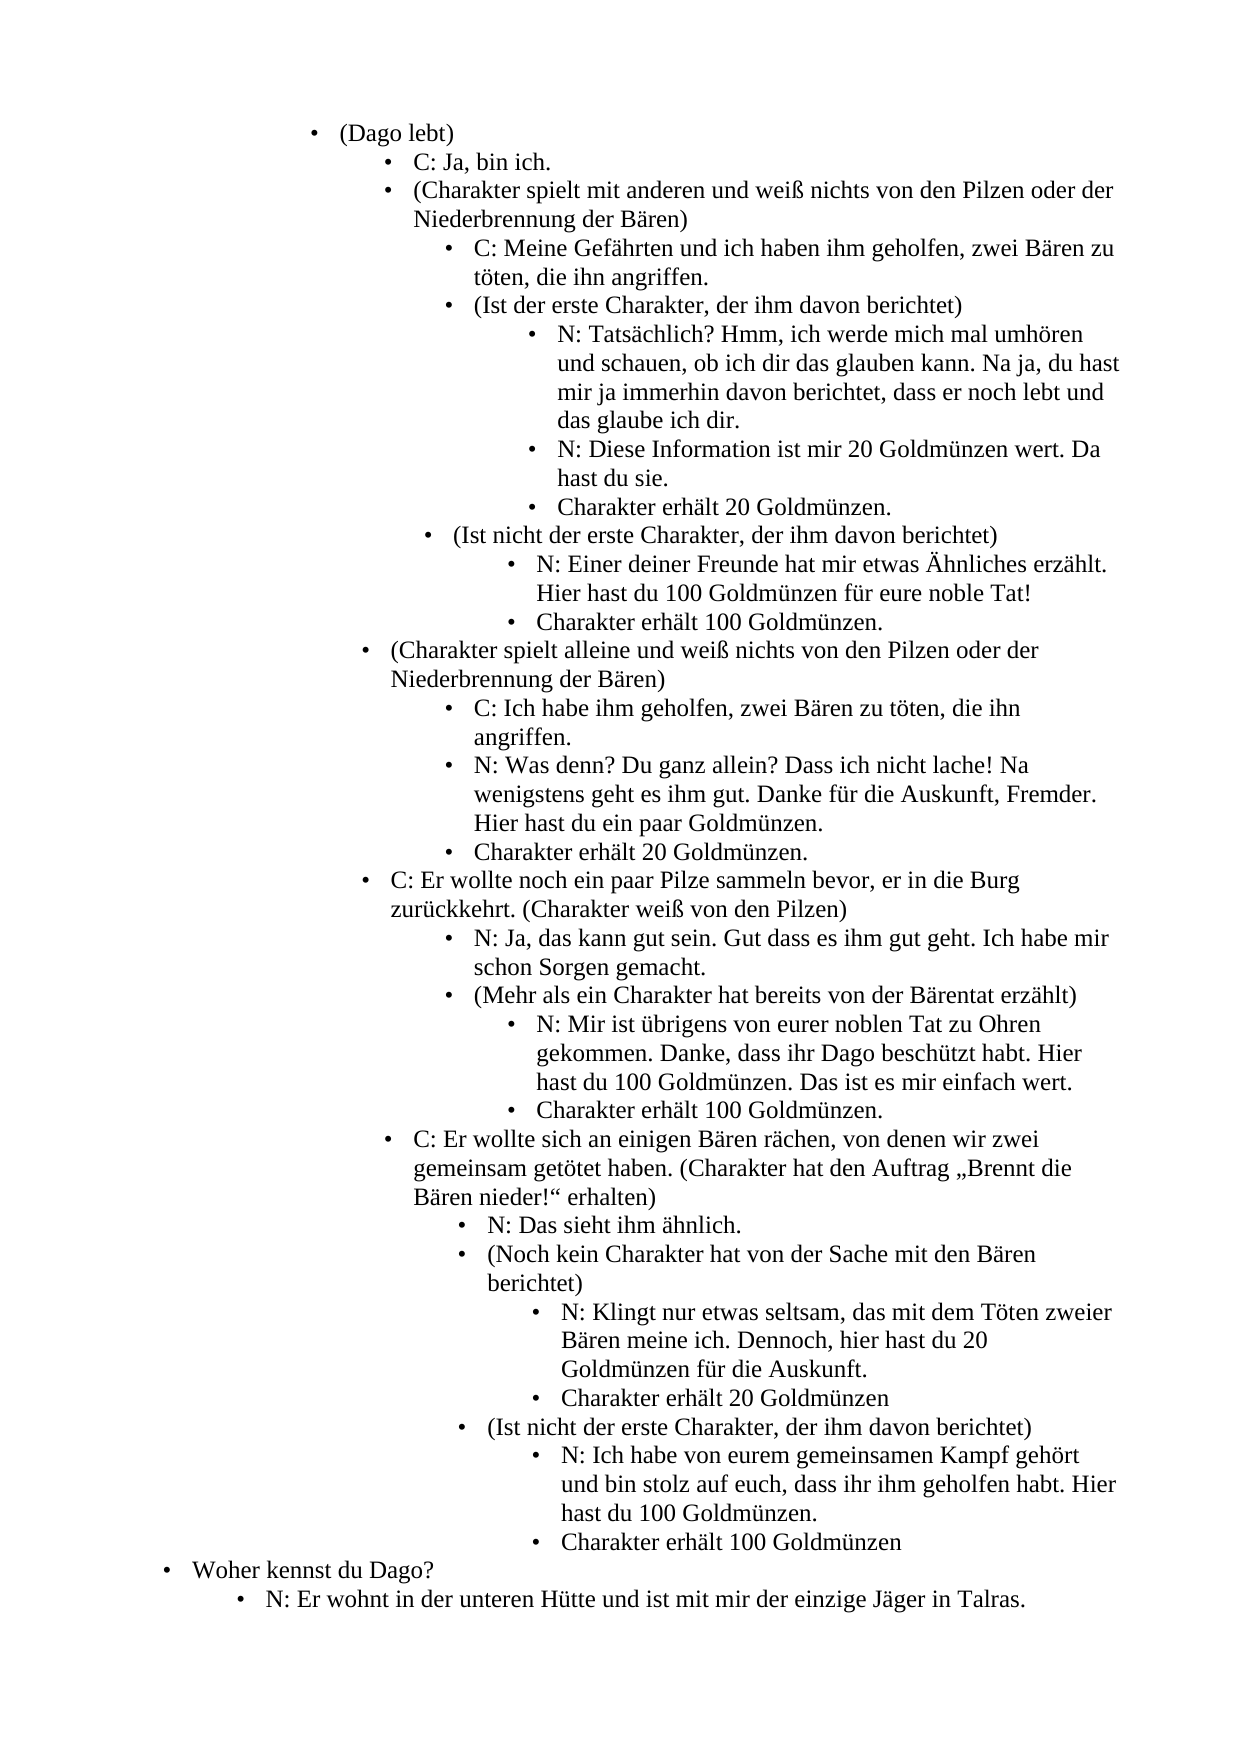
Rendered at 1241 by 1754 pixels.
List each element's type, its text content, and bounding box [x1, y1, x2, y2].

list Charakter erhält 20 Goldmünzen [531, 1383, 1122, 1412]
list Charakter erhält 20 Goldmünzen. [528, 492, 1122, 521]
list N: Das sieht ihm ähnlich. [457, 1211, 1122, 1239]
list (Mehr als ein Charakter hat bereits von der Bärentat erzählt) [444, 981, 1122, 1009]
list (Noch kein Charakter hat von der Sache mit den Bären berichtet) [457, 1239, 1122, 1297]
list (Charakter spielt alleine und weiß nichts von den Pilzen oder der Niederbrennung der Bären) [361, 636, 1122, 693]
list N: Diese Information ist mir 20 Goldmünzen wert. Da hast du sie. [528, 434, 1122, 492]
list (Dago lebt) [310, 118, 1122, 147]
list C: Er wollte sich an einigen Bären rächen, von denen wir zwei gemeinsam getötet haben. (Charakter hat den Auftrag „Brennt die Bären nieder!“ erhalten) [384, 1124, 1122, 1211]
list (Ist nicht der erste Charakter, der ihm davon berichtet) [457, 1412, 1122, 1441]
list N: Was denn? Du ganz allein? Dass ich nicht lache! Na wenigstens geht es ihm gut. Danke für die Auskunft, Fremder. Hier hast du ein paar Goldmünzen. [444, 751, 1122, 837]
list N: Tatsächlich? Hmm, ich werde mich mal umhören und schauen, ob ich dir das glauben kann. Na ja, du hast mir ja immerhin davon berichtet, dass er noch lebt und das glaube ich dir. [528, 319, 1122, 434]
list N: Ich habe von eurem gemeinsamen Kampf gehört und bin stolz auf euch, dass ihr ihm geholfen habt. Hier hast du 100 Goldmünzen. [531, 1441, 1122, 1527]
list N: Mir ist übrigens von eurer noblen Tat zu Ohren gekommen. Danke, dass ihr Dago beschützt habt. Hier hast du 100 Goldmünzen. Das ist es mir einfach wert. [507, 1009, 1122, 1096]
list C: Ich habe ihm geholfen, zwei Bären zu töten, die ihn angriffen. [444, 693, 1122, 751]
list N: Er wohnt in der unteren Hütte und ist mit mir der einzige Jäger in Talras. [236, 1584, 1122, 1613]
list Charakter erhält 100 Goldmünzen [531, 1527, 1122, 1556]
list Charakter erhält 100 Goldmünzen. [507, 607, 1122, 636]
list Charakter erhält 20 Goldmünzen. [444, 837, 1122, 866]
list (Ist nicht der erste Charakter, der ihm davon berichtet) [423, 521, 1122, 549]
list N: Klingt nur etwas seltsam, das mit dem Töten zweier Bären meine ich. Dennoch, hier hast du 20 Goldmünzen für die Auskunft. [531, 1297, 1122, 1383]
list (Charakter spielt mit anderen und weiß nichts von den Pilzen oder der Niederbrennung der Bären) [384, 176, 1122, 233]
list (Ist der erste Charakter, der ihm davon berichtet) [444, 291, 1122, 319]
list N: Einer deiner Freunde hat mir etwas Ähnliches erzählt. Hier hast du 100 Goldmünzen für eure noble Tat! [507, 549, 1122, 607]
list C: Meine Gefährten und ich haben ihm geholfen, zwei Bären zu töten, die ihn angriffen. [444, 233, 1122, 291]
list Charakter erhält 100 Goldmünzen. [507, 1096, 1122, 1124]
list Woher kennst du Dago? [162, 1556, 1122, 1584]
list C: Er wollte noch ein paar Pilze sammeln bevor, er in die Burg zurückkehrt. (Charakter weiß von den Pilzen) [361, 866, 1122, 923]
list C: Ja, bin ich. [384, 147, 1122, 176]
list N: Ja, das kann gut sein. Gut dass es ihm gut geht. Ich habe mir schon Sorgen gemacht. [444, 923, 1122, 981]
